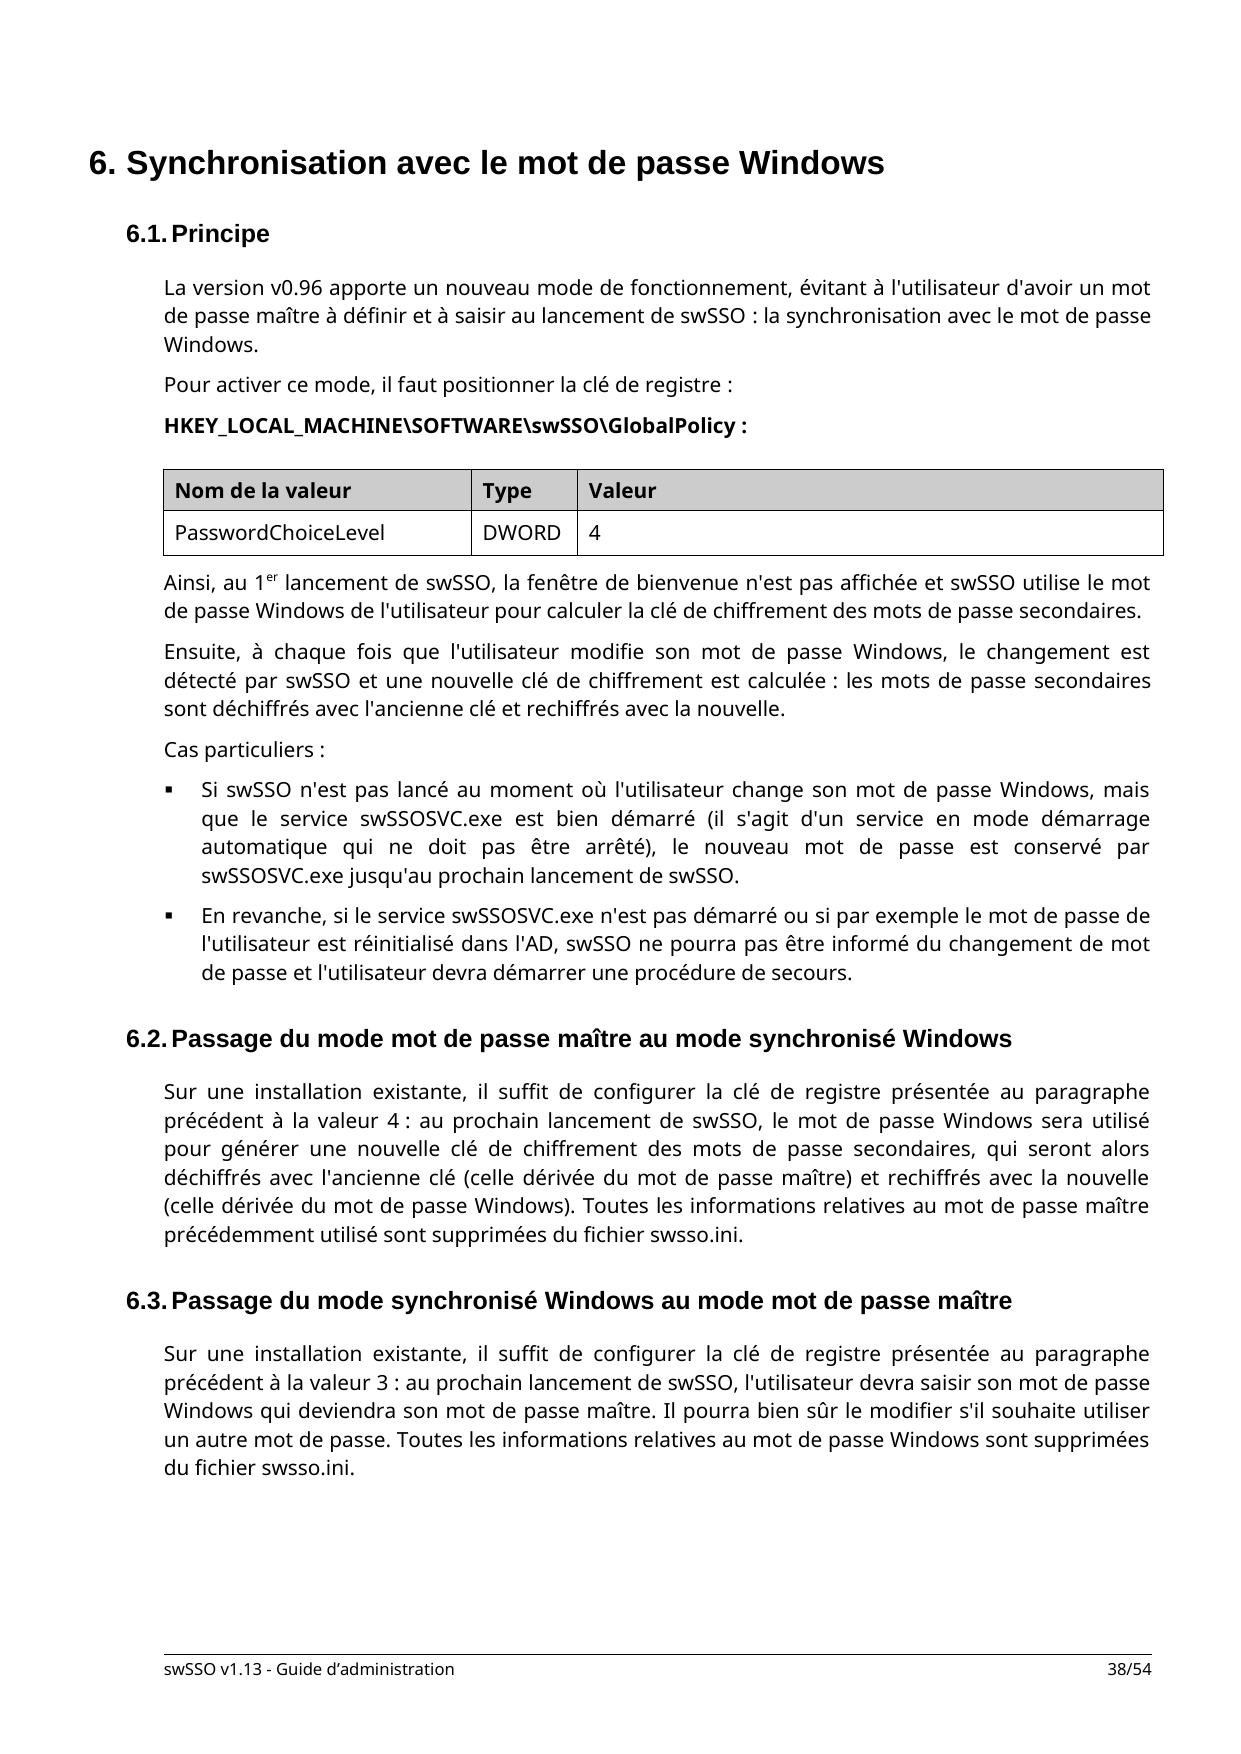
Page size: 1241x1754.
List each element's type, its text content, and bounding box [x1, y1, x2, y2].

text HKEY_LOCAL_MACHINE\SOFTWARE\swSSO\GlobalPolicy : [164, 412, 1152, 440]
table_header Nom de la valeur [164, 470, 471, 510]
subtitle Principe [126, 219, 1152, 248]
list Si swSSO n'est pas lancé au moment où l'utilisateur change son mot de passe Windows, mais que le service swSSOSVC.exe est bien démarré (il s'agit d'un service en mode démarrage automatique qui ne doit pas être arrêté), le nouveau mot de passe est conservé par swSSOSVC.exe jusqu'au prochain lancement de swSSO. [164, 775, 1152, 889]
table_header Type [472, 470, 577, 510]
text Ensuite, à chaque fois que l'utilisateur modifie son mot de passe Windows, le changement est détecté par swSSO et une nouvelle clé de chiffrement est calculée : les mots de passe secondaires sont déchiffrés avec l'ancienne clé et rechiffrés avec la nouvelle. [164, 637, 1152, 723]
text Ainsi, au 1er lancement de swSSO, la fenêtre de bienvenue n'est pas affichée et swSSO utilise le mot de passe Windows de l'utilisateur pour calculer la clé de chiffrement des mots de passe secondaires. [164, 568, 1152, 625]
text Cas particuliers : [164, 735, 1152, 764]
table_header Valeur [578, 470, 1163, 510]
subtitle Passage du mode synchronisé Windows au mode mot de passe maître [126, 1286, 1152, 1314]
text Pour activer ce mode, il faut positionner la clé de registre : [164, 371, 1152, 399]
text La version v0.96 apporte un nouveau mode de fonctionnement, évitant à l'utilisateur d'avoir un mot de passe maître à définir et à saisir au lancement de swSSO : la synchronisation avec le mot de passe Windows. [164, 273, 1152, 358]
table_cell PasswordChoiceLevel [164, 511, 471, 554]
table_cell DWORD [472, 511, 577, 554]
list En revanche, si le service swSSOSVC.exe n'est pas démarré ou si par exemple le mot de passe de l'utilisateur est réinitialisé dans l'AD, swSSO ne pourra pas être informé du changement de mot de passe et l'utilisateur devra démarrer une procédure de secours. [164, 901, 1152, 986]
text Sur une installation existante, il suffit de configurer la clé de registre présentée au paragraphe précédent à la valeur 4 : au prochain lancement de swSSO, le mot de passe Windows sera utilisé pour générer une nouvelle clé de chiffrement des mots de passe secondaires, qui seront alors déchiffrés avec l'ancienne clé (celle dérivée du mot de passe maître) et rechiffrés avec la nouvelle (celle dérivée du mot de passe Windows). Toutes les informations relatives au mot de passe maître précédemment utilisé sont supprimées du fichier swsso.ini. [164, 1077, 1152, 1248]
text Sur une installation existante, il suffit de configurer la clé de registre présentée au paragraphe précédent à la valeur 3 : au prochain lancement de swSSO, l'utilisateur devra saisir son mot de passe Windows qui deviendra son mot de passe maître. Il pourra bien sûr le modifier s'il souhaite utiliser un autre mot de passe. Toutes les informations relatives au mot de passe Windows sont supprimées du fichier swsso.ini. [164, 1339, 1152, 1482]
table_cell 4 [578, 511, 1163, 554]
subtitle Passage du mode mot de passe maître au mode synchronisé Windows [126, 1024, 1152, 1052]
subtitle Synchronisation avec le mot de passe Windows [89, 143, 1152, 182]
